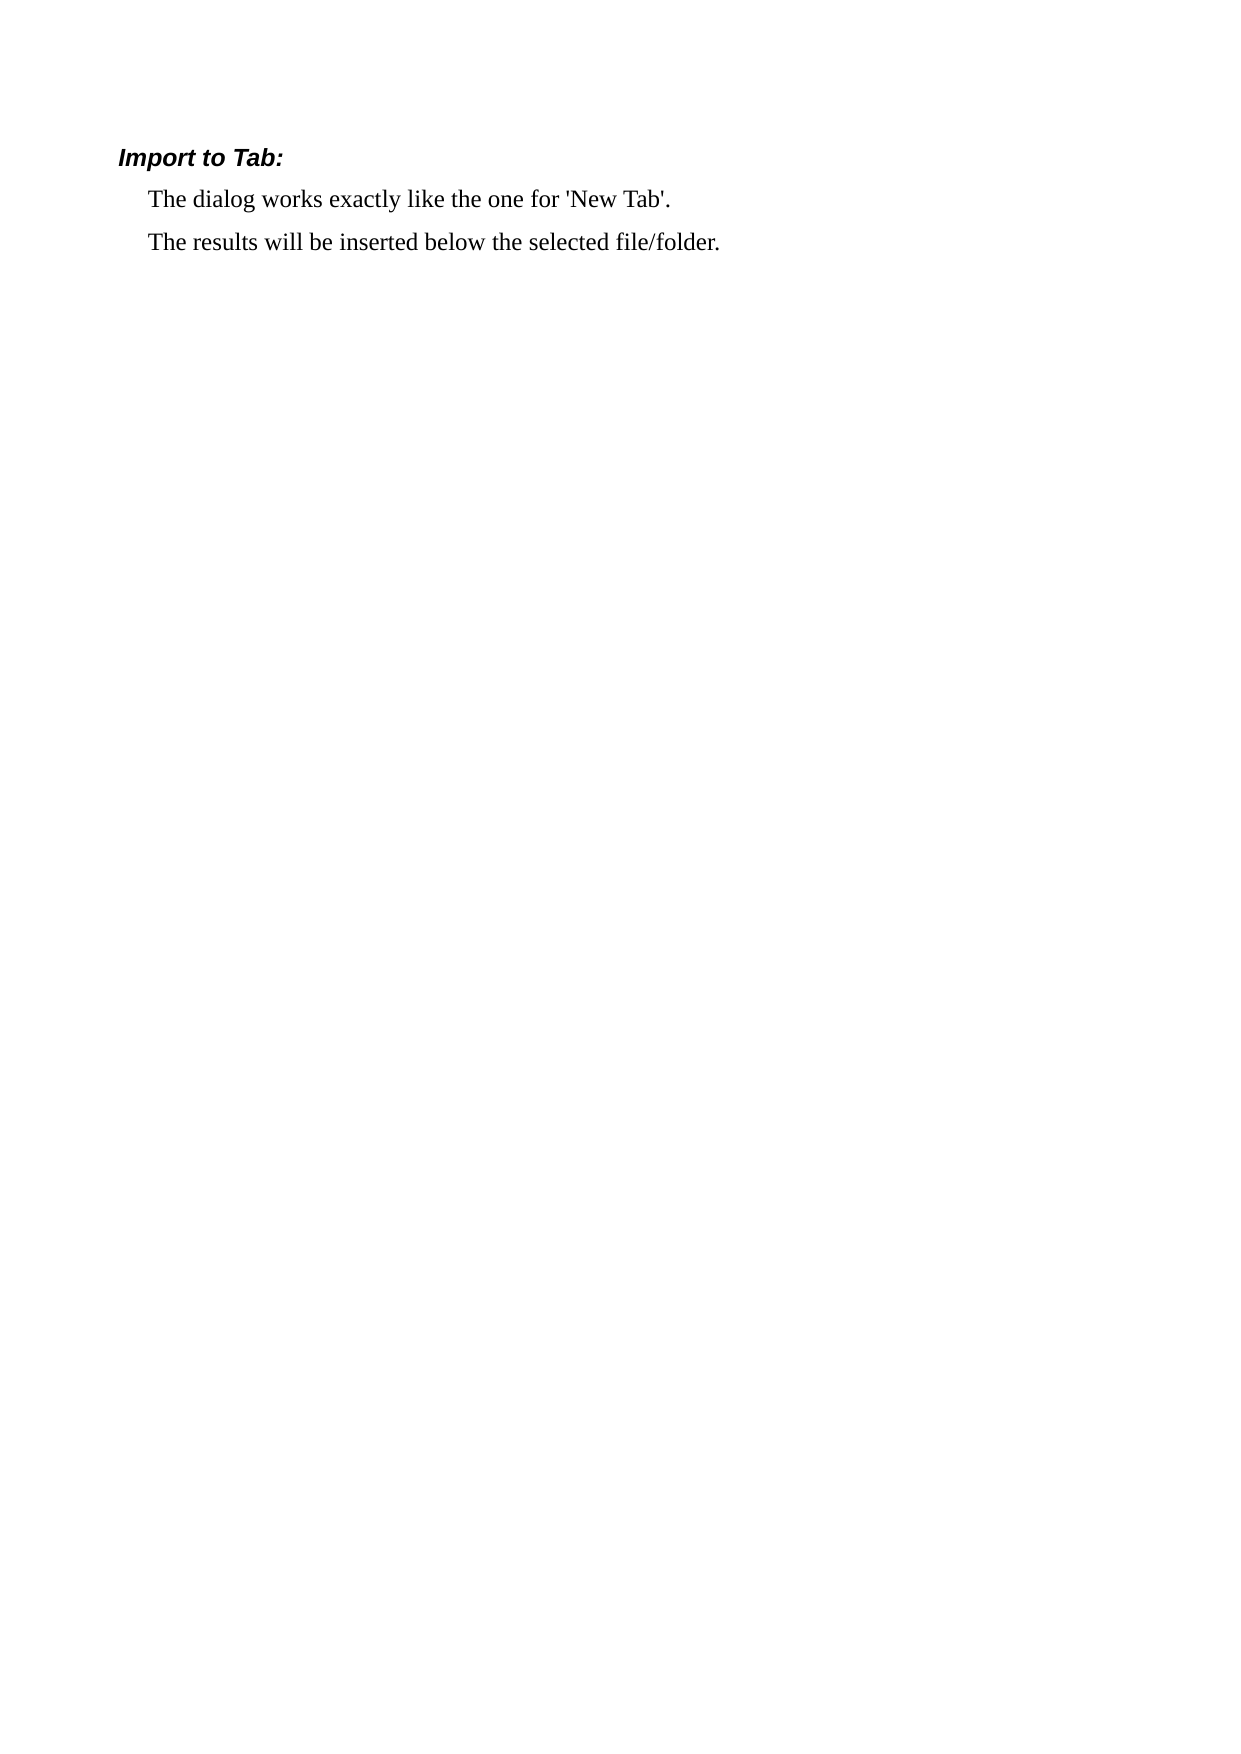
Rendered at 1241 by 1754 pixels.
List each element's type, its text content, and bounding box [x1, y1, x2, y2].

text The results will be inserted below the selected file/folder. [148, 227, 1122, 256]
text The dialog works exactly like the one for 'New Tab'. [148, 184, 1122, 213]
subtitle Import to Tab: [118, 143, 1122, 172]
